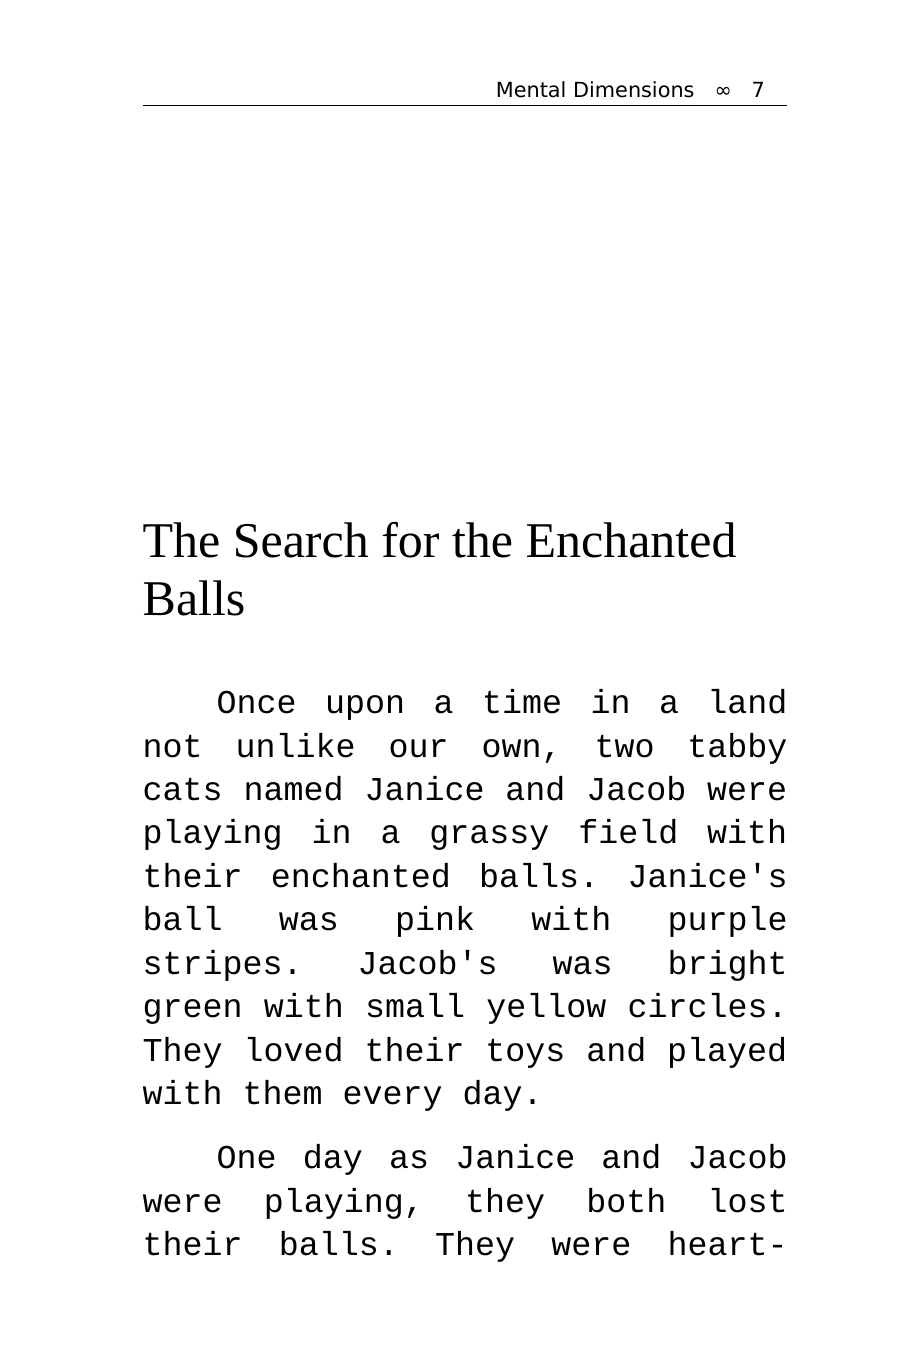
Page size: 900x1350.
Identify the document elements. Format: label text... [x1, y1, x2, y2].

title The Search for the Enchanted Balls [142, 511, 787, 626]
text One day as Janice and Jacob were playing, they both lost their balls. They were heart- [142, 1141, 787, 1266]
text Once upon a time in a land not unlike our own, two tabby cats named Janice and Jacob were playing in a grassy field with their enchanted balls. Janice's ball was pink with purple stripes. Jacob's was bright green with small yellow circles. They loved their toys and played with them every day. [142, 686, 787, 1115]
